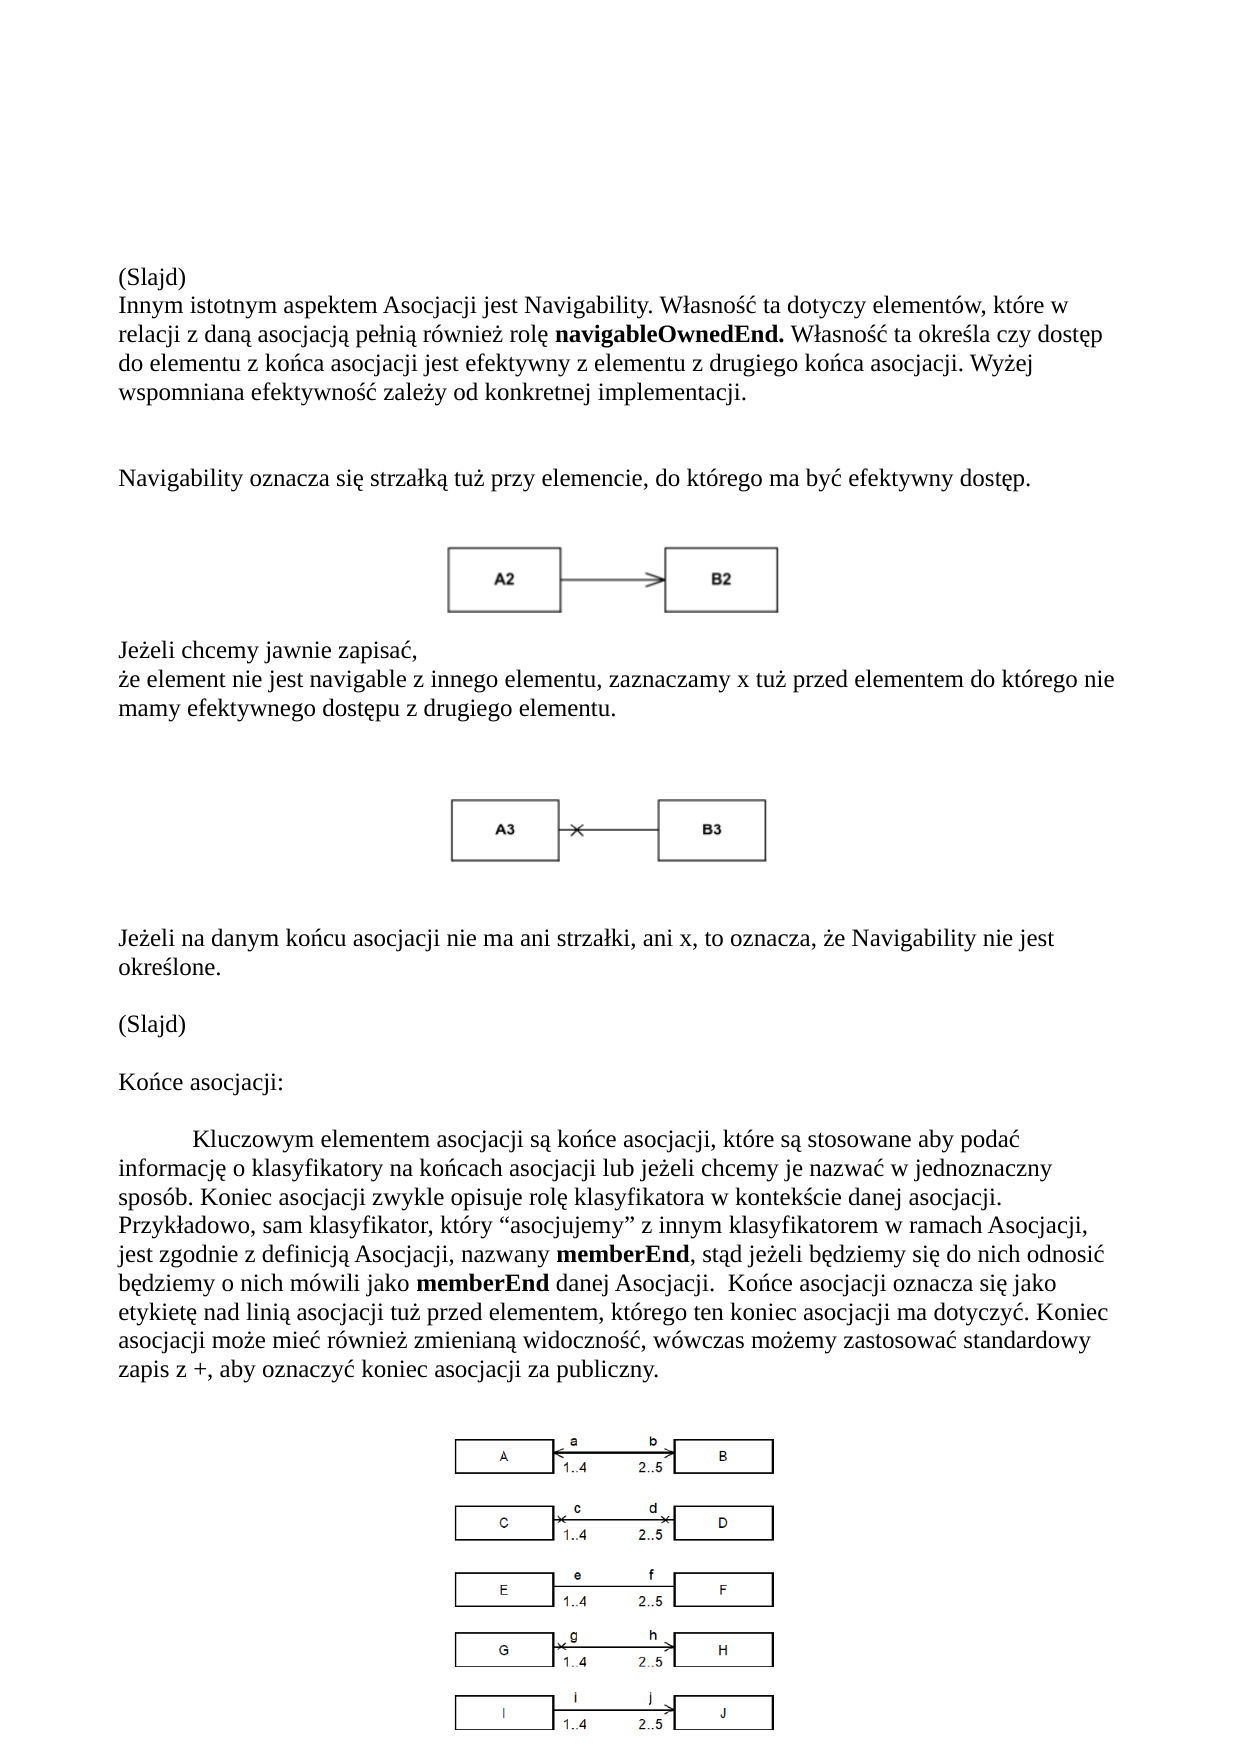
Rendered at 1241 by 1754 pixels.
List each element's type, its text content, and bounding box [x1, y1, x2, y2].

text Navigability oznacza się strzałką tuż przy elemencie, do którego ma być efektywny dostęp. [118, 463, 1122, 492]
text Innym istotnym aspektem Asocjacji jest Navigability. Własność ta dotyczy elementów, które w relacji z daną asocjacją pełnią również rolę navigableOwnedEnd. Własność ta określa czy dostęp do elementu z końca asocjacji jest efektywny z elementu z drugiego końca asocjacji. Wyżej wspomniana efektywność zależy od konkretnej implementacji. [118, 291, 1122, 406]
text (Slajd) [118, 1009, 1122, 1038]
picture [438, 768, 805, 886]
text Końce asocjacji: [118, 1067, 1122, 1096]
text (Slajd) [118, 262, 1122, 291]
text Jeżeli chcemy jawnie zapisać, że element nie jest navigable z innego elementu, zaznaczamy x tuż przed elementem do którego nie mamy efektywnego dostępu z drugiego elementu. [118, 636, 1122, 722]
text Jeżeli na danym końcu asocjacji nie ma ani strzałki, ani x, to oznacza, że Navigability nie jest określone. [118, 923, 1122, 981]
picture [434, 517, 818, 641]
picture [431, 1396, 786, 1739]
text Kluczowym elementem asocjacji są końce asocjacji, które są stosowane aby podać informację o klasyfikatory na końcach asocjacji lub jeżeli chcemy je nazwać w jednoznaczny sposób. Koniec asocjacji zwykle opisuje rolę klasyfikatora w kontekście danej asocjacji. Przykładowo, sam klasyfikator, który “asocjujemy” z innym klasyfikatorem w ramach Asocjacji, jest zgodnie z definicją Asocjacji, nazwany memberEnd, stąd jeżeli będziemy się do nich odnosić będziemy o nich mówili jako memberEnd danej Asocjacji. Końce asocjacji oznacza się jako etykietę nad linią asocjacji tuż przed elementem, którego ten koniec asocjacji ma dotyczyć. Koniec asocjacji może mieć również zmienianą widoczność, wówczas możemy zastosować standardowy zapis z +, aby oznaczyć koniec asocjacji za publiczny. [118, 1124, 1122, 1383]
